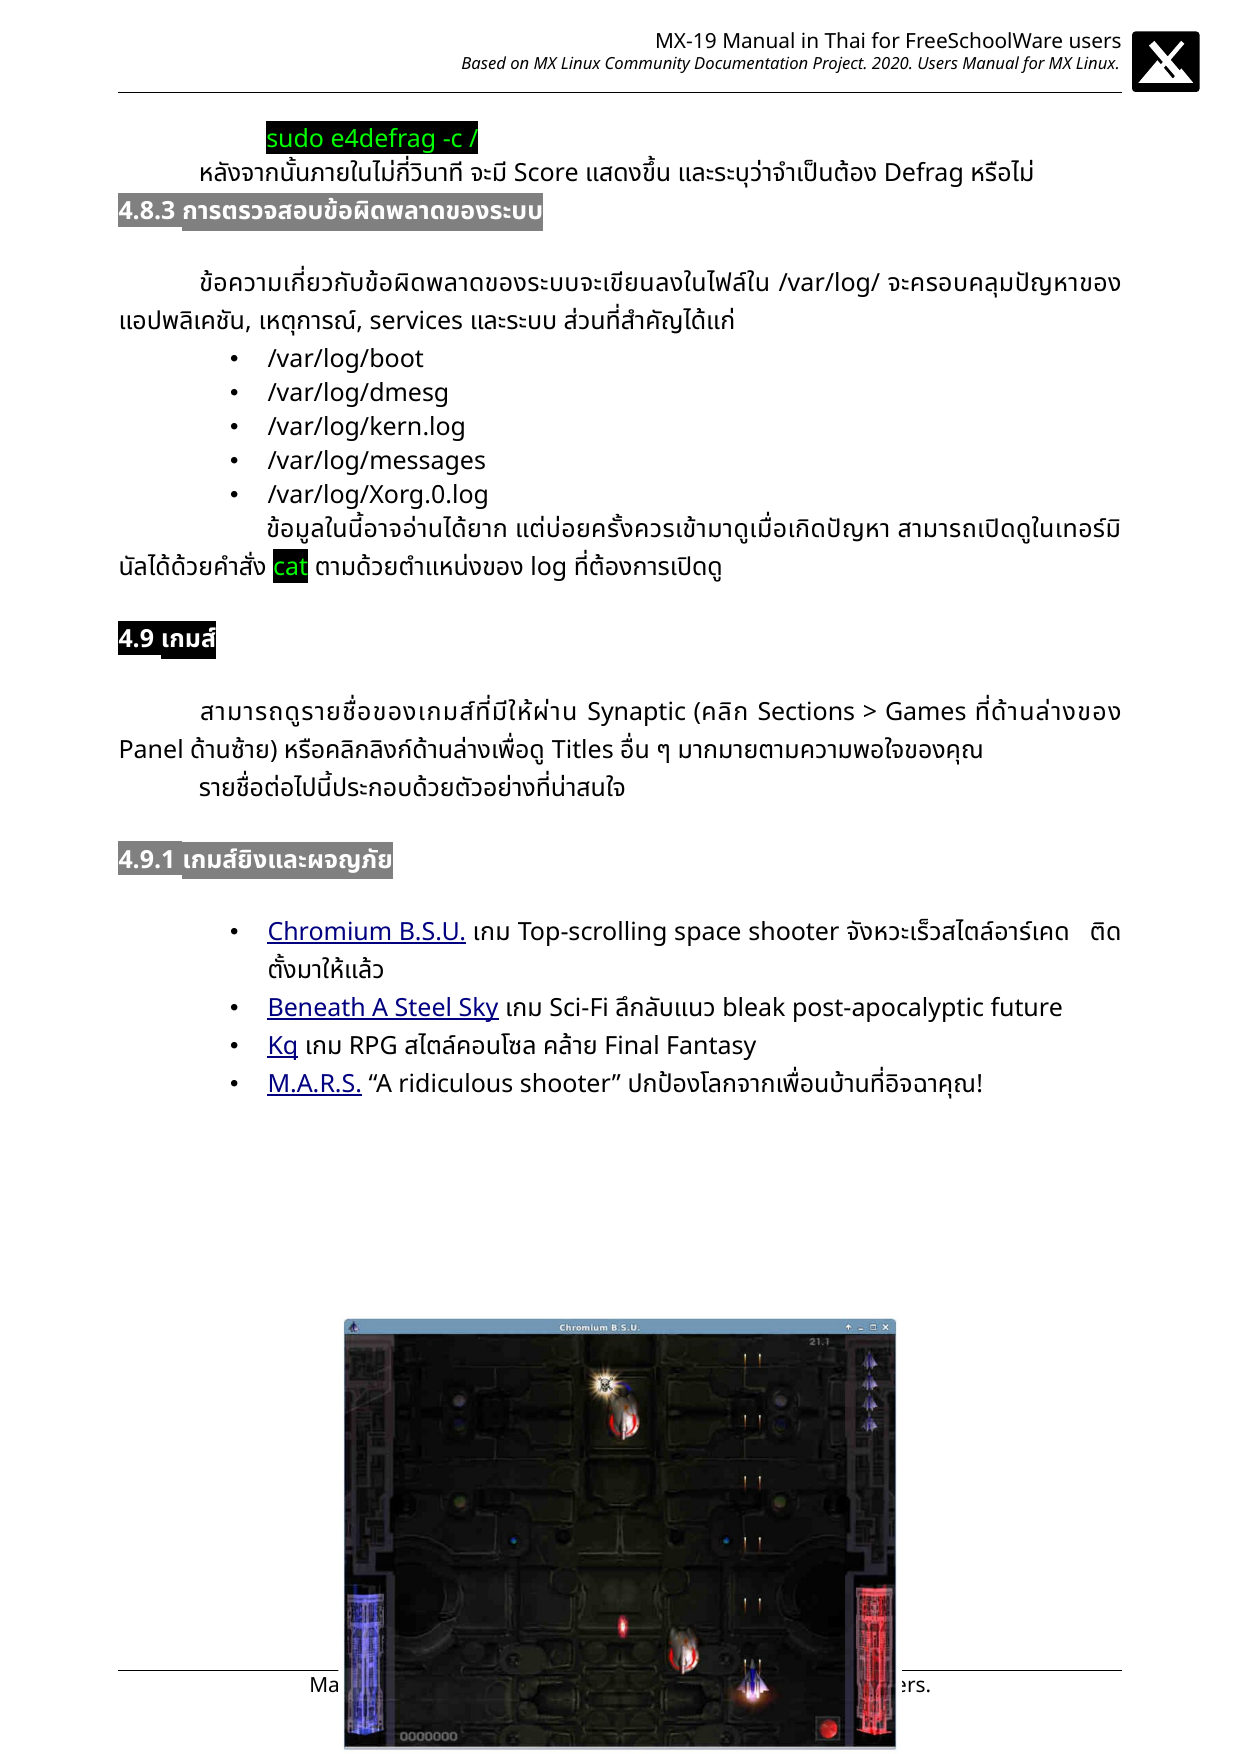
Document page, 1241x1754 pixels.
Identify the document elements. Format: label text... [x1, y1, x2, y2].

list Beneath A Steel Sky เกม Sci-Fi ลึกลับแนว bleak post-apocalyptic future [230, 989, 1122, 1027]
list /var/log/dmesg [230, 375, 1122, 409]
text ข้อมูลในนี้อาจอ่านได้ยาก แต่บ่อยครั้งควรเข้ามาดูเมื่อเกิดปัญหา สามารถเปิดดูในเทอร์มินัลได้ด้วยคำสั่ง cat ตามด้วยตำแหน่งของ log ที่ต้องการเปิดดู [118, 511, 1122, 587]
text 4.9.1 เกมส์ยิงและผจญภัย [118, 841, 1122, 879]
list /var/log/kern.log [230, 409, 1122, 443]
list /var/log/messages [230, 443, 1122, 477]
list Chromium B.S.U. เกม Top-scrolling space shooter จังหวะเร็วสไตล์อาร์เคด ติดตั้งมาให้แล้ว [230, 913, 1122, 989]
list M.A.R.S. “A ridiculous shooter” ปกป้องโลกจากเพื่อนบ้านที่อิจฉาคุณ! [230, 1065, 1122, 1103]
list /var/log/boot [230, 341, 1122, 375]
text รายชื่อต่อไปนี้ประกอบด้วยตัวอย่างที่น่าสนใจ [118, 769, 1122, 807]
text สามารถดูรายชื่อของเกมส์ที่มีให้ผ่าน Synaptic (คลิก Sections > Games ที่ด้านล่างของ Panel ด้านซ้าย) หรือคลิกลิงก์ด้านล่างเพื่อดู Titles อื่น ๆ มากมายตามความพอใจของคุณ [118, 693, 1122, 769]
text sudo e4defrag -c / [118, 121, 1122, 154]
text 4.9 เกมส์ [118, 621, 1122, 659]
text หลังจากนั้นภายในไม่กี่วินาที จะมี Score แสดงขึ้น และระบุว่าจำเป็นต้อง Defrag หรือไม่ [118, 154, 1122, 193]
picture [338, 1316, 902, 1754]
text 4.8.3 การตรวจสอบข้อผิดพลาดของระบบ [118, 193, 1122, 231]
text ข้อความเกี่ยวกับข้อผิดพลาดของระบบจะเขียนลงในไฟล์ใน /var/log/ จะครอบคลุมปัญหาของแอปพลิเคชัน, เหตุการณ์, services และระบบ ส่วนที่สำคัญได้แก่ [118, 265, 1122, 341]
list Kq เกม RPG สไตล์คอนโซล คล้าย Final Fantasy [230, 1027, 1122, 1065]
list /var/log/Xorg.0.log [230, 477, 1122, 511]
